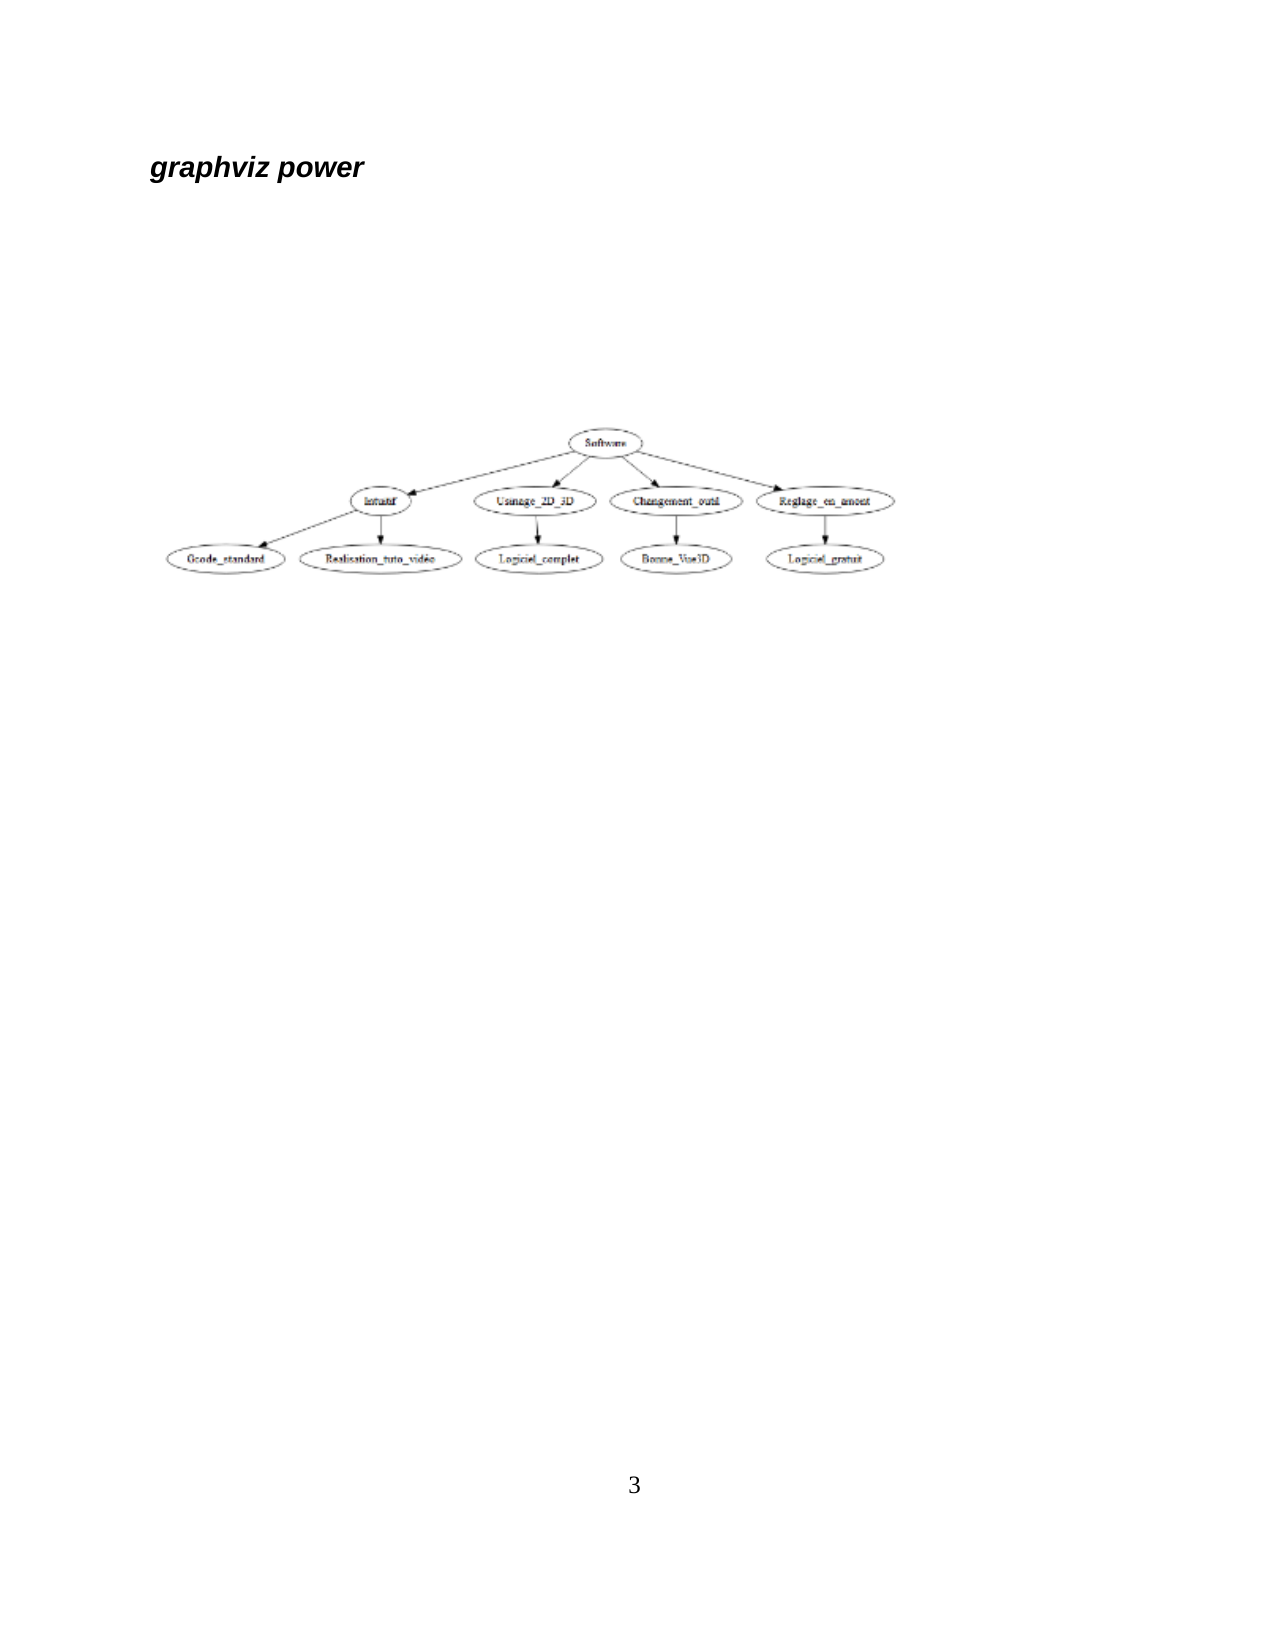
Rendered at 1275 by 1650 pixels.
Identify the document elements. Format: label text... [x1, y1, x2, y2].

subtitle graphviz power [150, 150, 1125, 183]
picture [150, 196, 908, 803]
